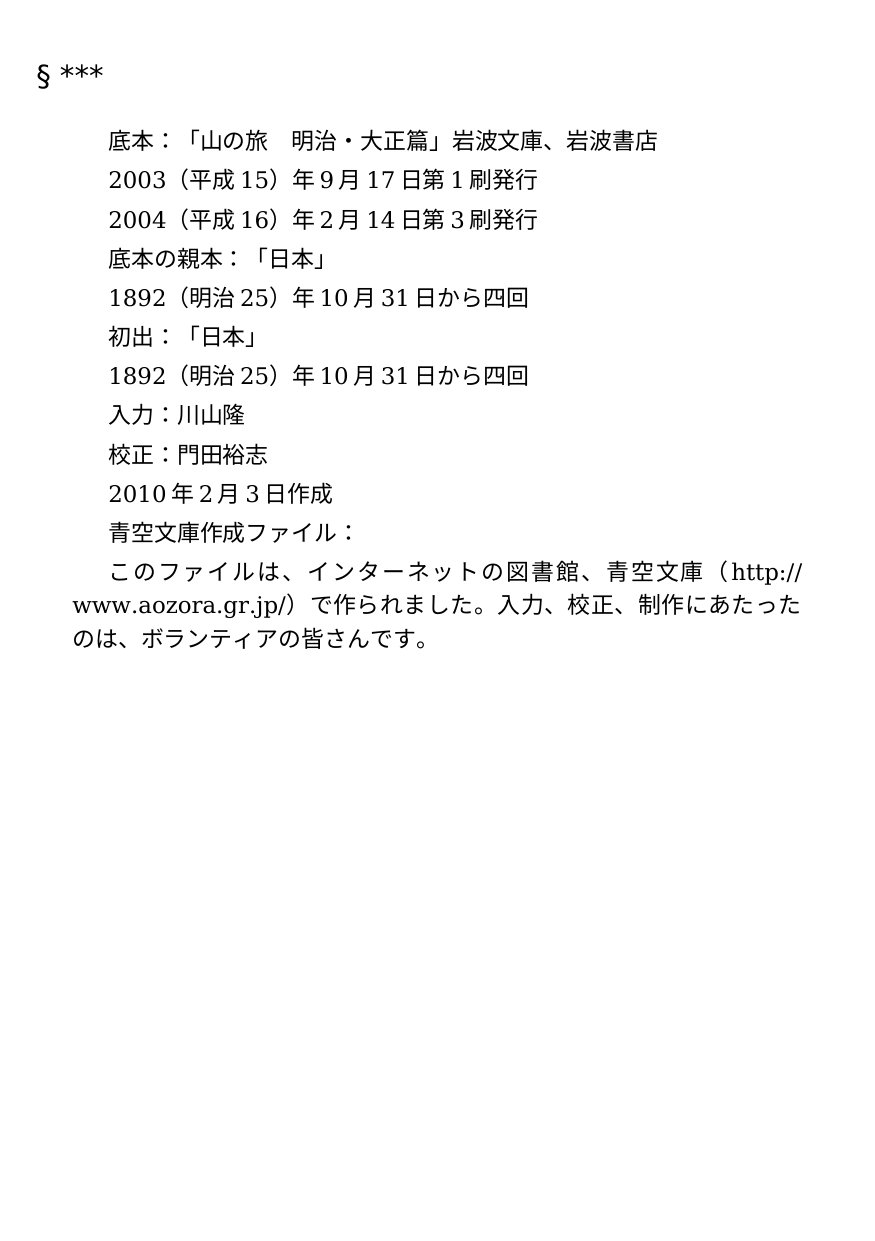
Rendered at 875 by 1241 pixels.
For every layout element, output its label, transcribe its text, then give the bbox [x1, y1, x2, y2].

text 2004（平成16）年2月14日第3刷発行 [72, 202, 802, 235]
text このファイルは、インターネットの図書館、青空文庫（http://www.aozora.gr.jp/）で作られました。入力、校正、制作にあたったのは、ボランティアの皆さんです。 [72, 554, 802, 654]
text 入力：川山隆 [72, 397, 802, 431]
text 初出：「日本」 [72, 319, 802, 352]
text 底本の親本：「日本」 [72, 241, 802, 274]
text 1892（明治25）年10月31日から四回 [72, 280, 802, 313]
text 2010年2月3日作成 [72, 476, 802, 509]
text 1892（明治25）年10月31日から四回 [72, 358, 802, 391]
text 2003（平成15）年9月17日第1刷発行 [72, 162, 802, 196]
text 校正：門田裕志 [72, 437, 802, 470]
text 青空文庫作成ファイル： [72, 515, 802, 548]
text 底本：「山の旅 明治・大正篇」岩波文庫、岩波書店 [72, 123, 802, 156]
subtitle § *** [36, 60, 838, 94]
